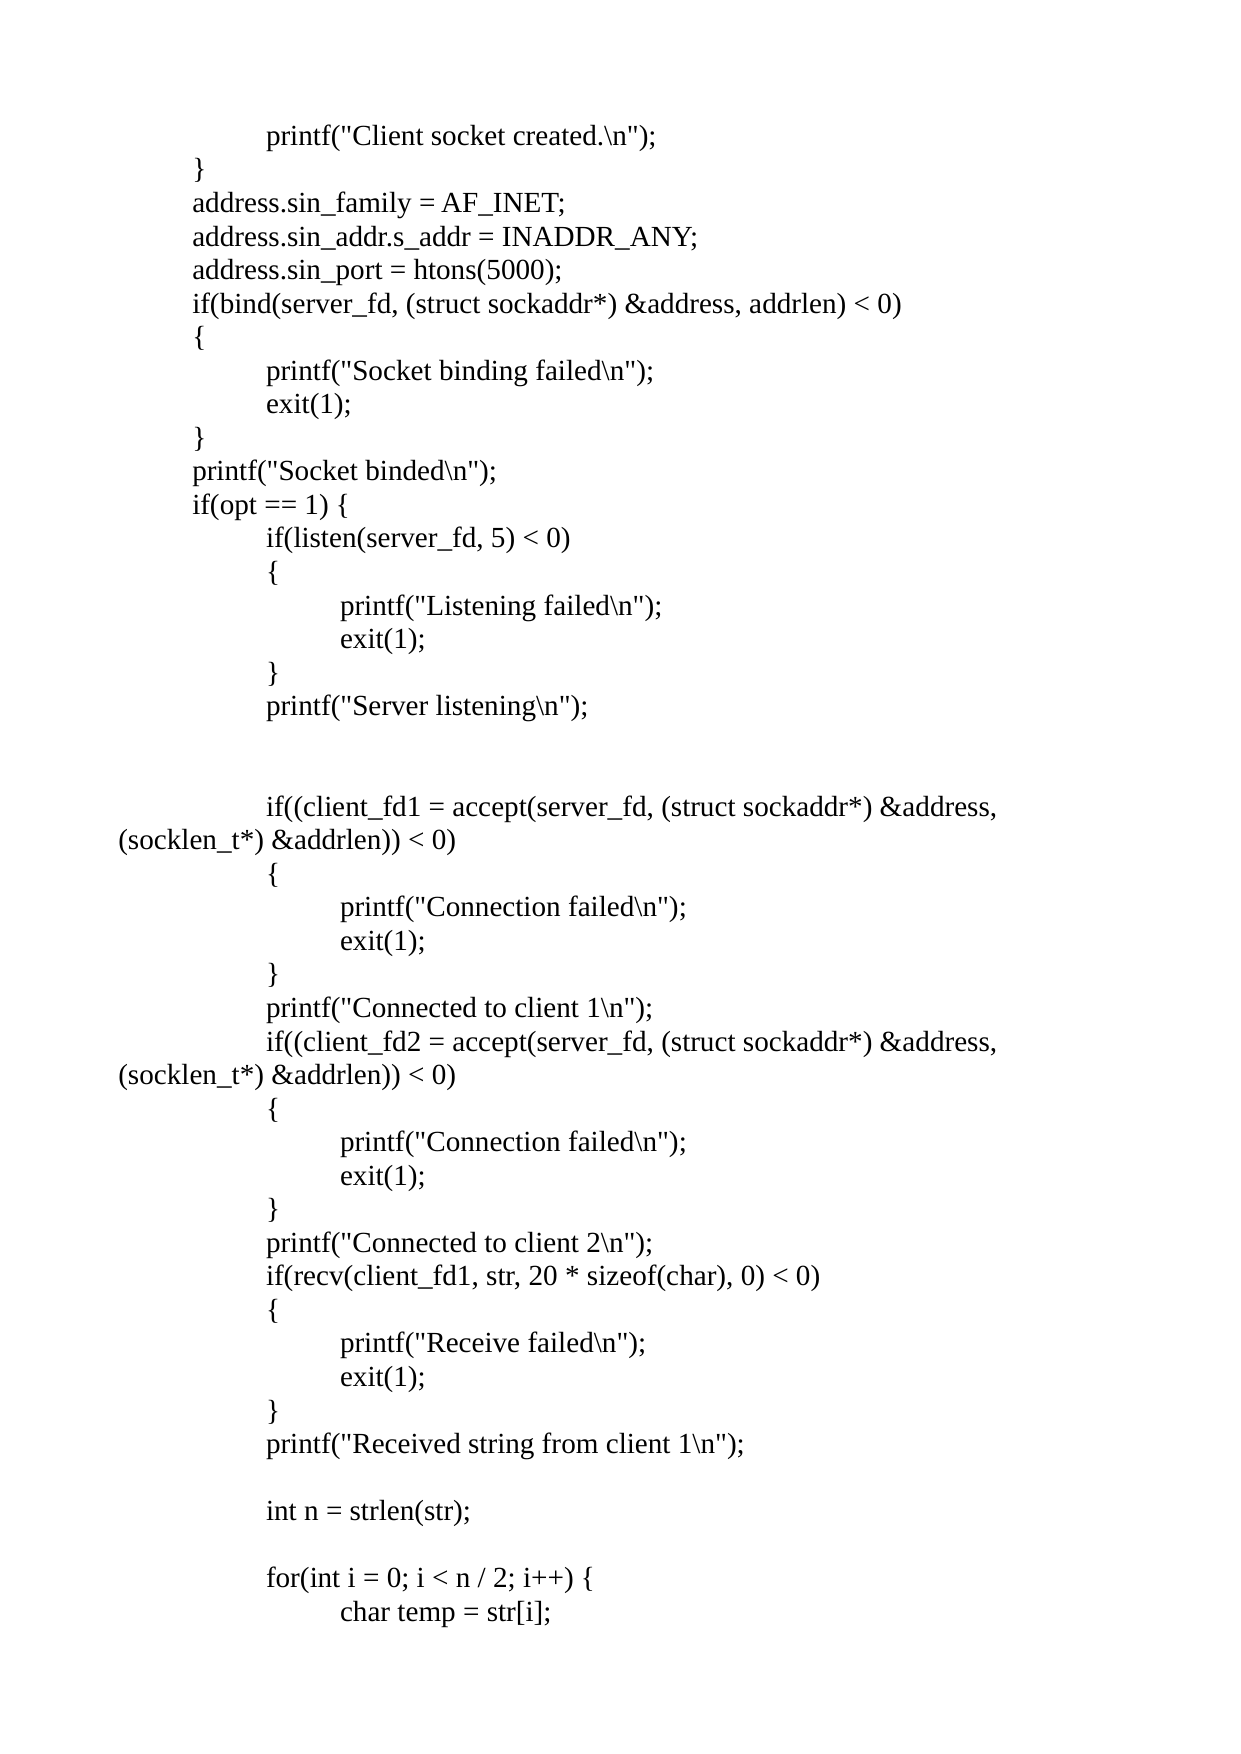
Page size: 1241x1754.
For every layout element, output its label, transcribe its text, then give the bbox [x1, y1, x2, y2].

text exit(1); [118, 923, 1122, 957]
text printf("Listening failed\n"); [118, 588, 1122, 621]
text exit(1); [118, 1158, 1122, 1191]
text printf("Client socket created.\n"); [118, 118, 1122, 152]
text printf("Connection failed\n"); [118, 889, 1122, 923]
text exit(1); [118, 621, 1122, 655]
text int n = strlen(str); [118, 1493, 1122, 1527]
text address.sin_addr.s_addr = INADDR_ANY; [118, 219, 1122, 252]
text { [118, 319, 1122, 353]
text if(bind(server_fd, (struct sockaddr*) &address, addrlen) < 0) [118, 286, 1122, 319]
text for(int i = 0; i < n / 2; i++) { [118, 1560, 1122, 1594]
text printf("Connected to client 1\n"); [118, 990, 1122, 1024]
text exit(1); [118, 386, 1122, 420]
text } [118, 1191, 1122, 1225]
text { [118, 1091, 1122, 1124]
text if((client_fd1 = accept(server_fd, (struct sockaddr*) &address, (socklen_t*) &addrlen)) < 0) [118, 789, 1122, 856]
text if(recv(client_fd1, str, 20 * sizeof(char), 0) < 0) [118, 1258, 1122, 1292]
text printf("Receive failed\n"); [118, 1326, 1122, 1359]
text printf("Received string from client 1\n"); [118, 1426, 1122, 1460]
text } [118, 152, 1122, 185]
text if(opt == 1) { [118, 487, 1122, 521]
text printf("Server listening\n"); [118, 688, 1122, 722]
text printf("Connection failed\n"); [118, 1124, 1122, 1158]
text printf("Connected to client 2\n"); [118, 1225, 1122, 1258]
text address.sin_family = AF_INET; [118, 185, 1122, 219]
text if((client_fd2 = accept(server_fd, (struct sockaddr*) &address, (socklen_t*) &addrlen)) < 0) [118, 1024, 1122, 1091]
text printf("Socket binded\n"); [118, 453, 1122, 487]
text { [118, 554, 1122, 588]
text exit(1); [118, 1359, 1122, 1393]
text } [118, 655, 1122, 688]
text if(listen(server_fd, 5) < 0) [118, 521, 1122, 554]
text } [118, 1393, 1122, 1426]
text } [118, 957, 1122, 990]
text address.sin_port = htons(5000); [118, 252, 1122, 286]
text { [118, 856, 1122, 889]
text char temp = str[i]; [118, 1594, 1122, 1627]
text printf("Socket binding failed\n"); [118, 353, 1122, 386]
text { [118, 1292, 1122, 1326]
text } [118, 420, 1122, 453]
